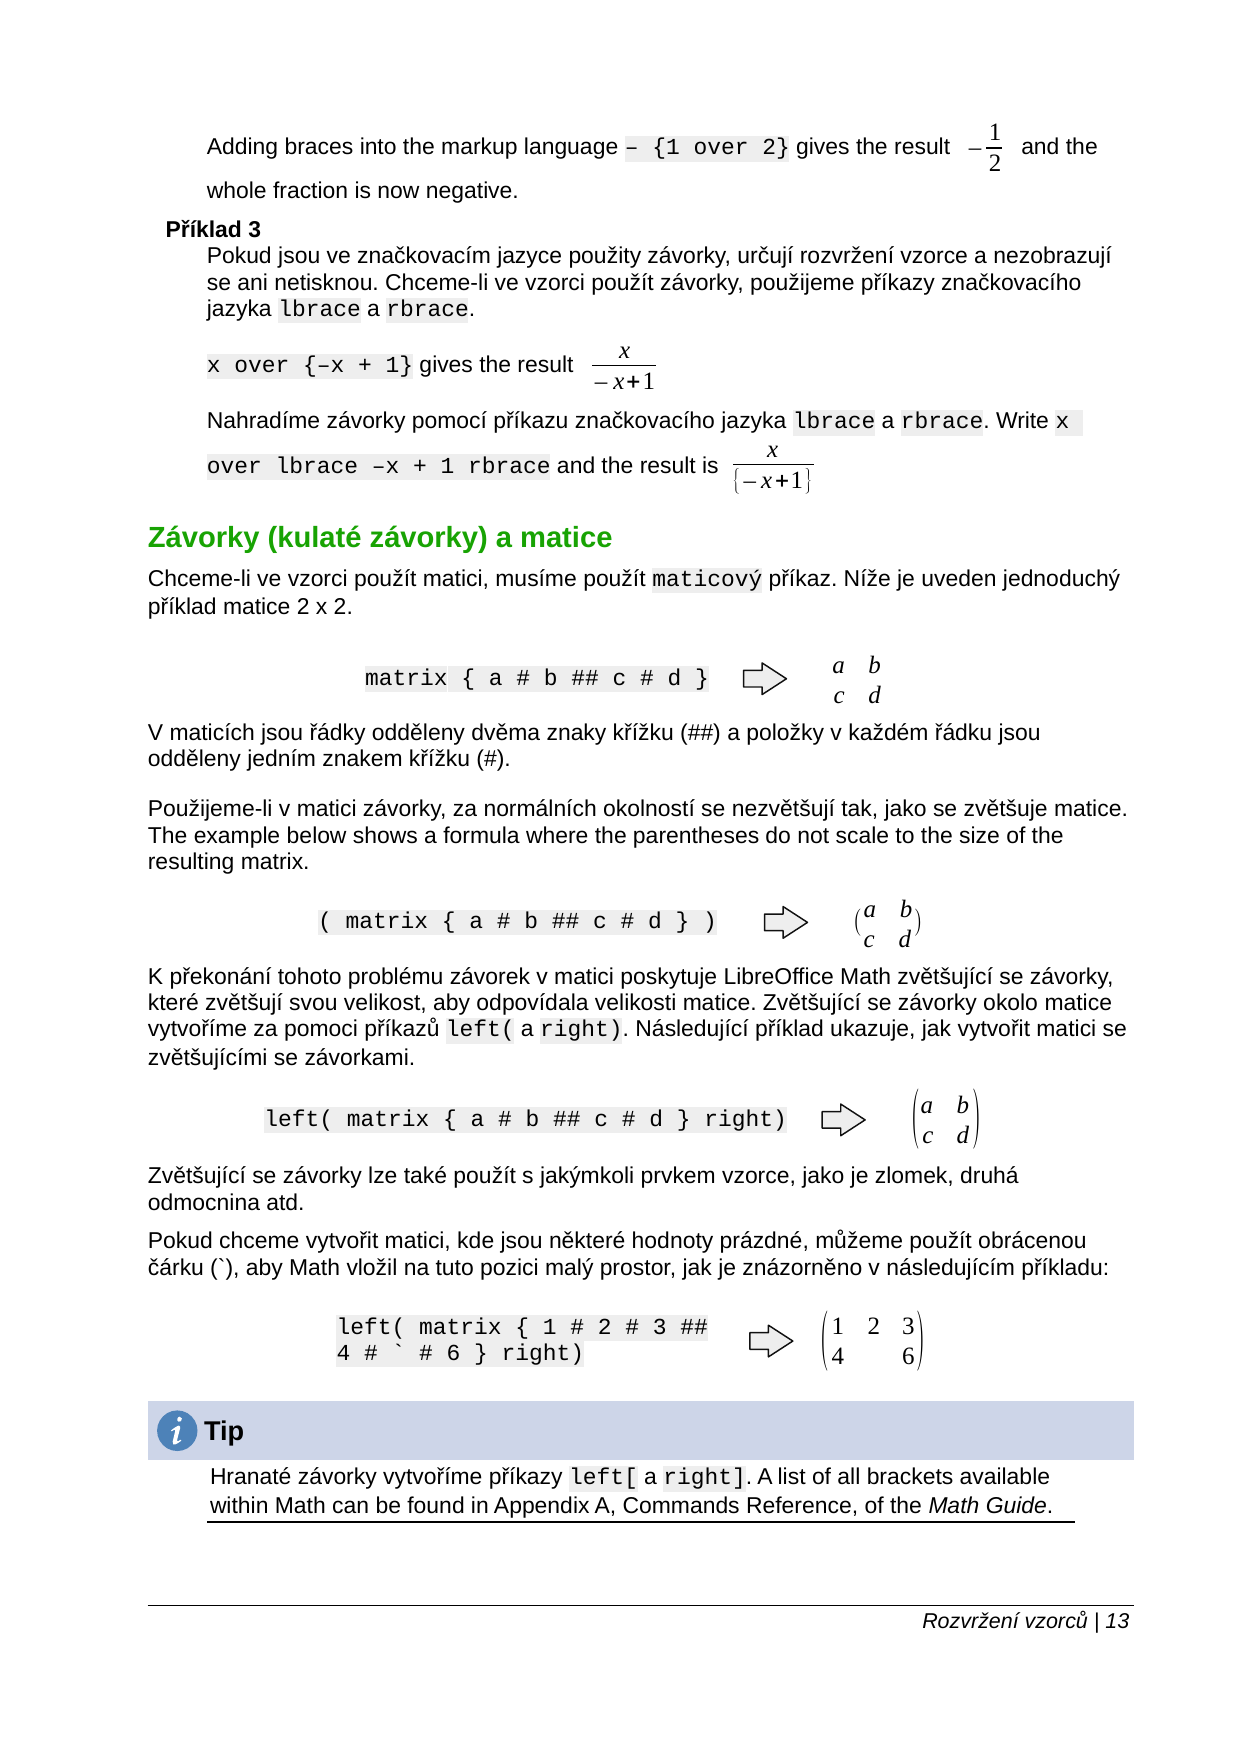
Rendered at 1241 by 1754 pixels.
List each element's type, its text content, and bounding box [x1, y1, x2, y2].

subtitle Tip [148, 1401, 1134, 1460]
table_header left( matrix { a # b ## c # d } right) [247, 1083, 805, 1162]
table_header [747, 887, 818, 963]
table_header [876, 1083, 1035, 1162]
text x over {–x + 1} gives the result [207, 336, 1134, 395]
table_header [726, 643, 797, 719]
text V maticích jsou řádky odděleny dvěma znaky křížku (##) a položky v každém řádku jsou odděleny jedním znakem křížku (#). [148, 719, 1134, 772]
text Pokud jsou ve značkovacím jazyce použity závorky, určují rozvržení vzorce a nezobrazují se ani netisknou. Chceme-li ve vzorci použít závorky, použijeme příkazy značkovacího jazyka lbrace a rbrace. [207, 242, 1134, 323]
table_header left( matrix { 1 # 2 # 3 ## 4 # ` # 6 } right) [319, 1304, 732, 1383]
subtitle Závorky (kulaté závorky) a matice [148, 520, 1134, 553]
text Nahradíme závorky pomocí příkazu značkovacího jazyka lbrace a rbrace. Write x over lbrace –x + 1 rbrace and the result is [207, 407, 1134, 496]
text Příklad 3 [165, 216, 1134, 242]
text Hranaté závorky vytvoříme příkazy left[ a right]. A list of all brackets available within Math can be found in Appendix A, Commands Reference, of the Math Guide. [207, 1460, 1075, 1521]
text Pokud chceme vytvořit matici, kde jsou některé hodnoty prázdné, můžeme použít obrácenou čárku (`), aby Math vložil na tuto pozici malý prostor, jak je znázorněno v následujícím příkladu: [148, 1227, 1134, 1280]
text Použijeme-li v matici závorky, za normálních okolností se nezvětšují tak, jako se zvětšuje matice. The example below shows a formula where the parentheses do not scale to the size of the resulting matrix. [148, 795, 1134, 874]
table_header matrix { a # b ## c # d } [340, 643, 726, 719]
table_header [733, 1304, 803, 1383]
table_header [805, 1083, 876, 1162]
text Adding braces into the markup language – {1 over 2} gives the resultand the whole fraction is now negative. [207, 118, 1134, 203]
table_header [803, 1304, 963, 1383]
table_header ( matrix { a # b ## c # d } ) [300, 887, 747, 963]
text Zvětšující se závorky lze také použít s jakýmkoli prvkem vzorce, jako je zlomek, druhá odmocnina atd. [148, 1162, 1134, 1215]
table_header [818, 887, 977, 963]
table_header [797, 643, 942, 719]
text Chceme-li ve vzorci použít matici, musíme použít maticový příkaz. Níže je uveden jednoduchý příklad matice 2 x 2. [148, 565, 1134, 620]
text K překonání tohoto problému závorek v matici poskytuje LibreOffice Math zvětšující se závorky, které zvětšují svou velikost, aby odpovídala velikosti matice. Zvětšující se závorky okolo matice vytvoříme za pomoci příkazů left( a right). Následující příklad ukazuje, jak vytvořit matici se zvětšujícími se závorkami. [148, 963, 1134, 1070]
